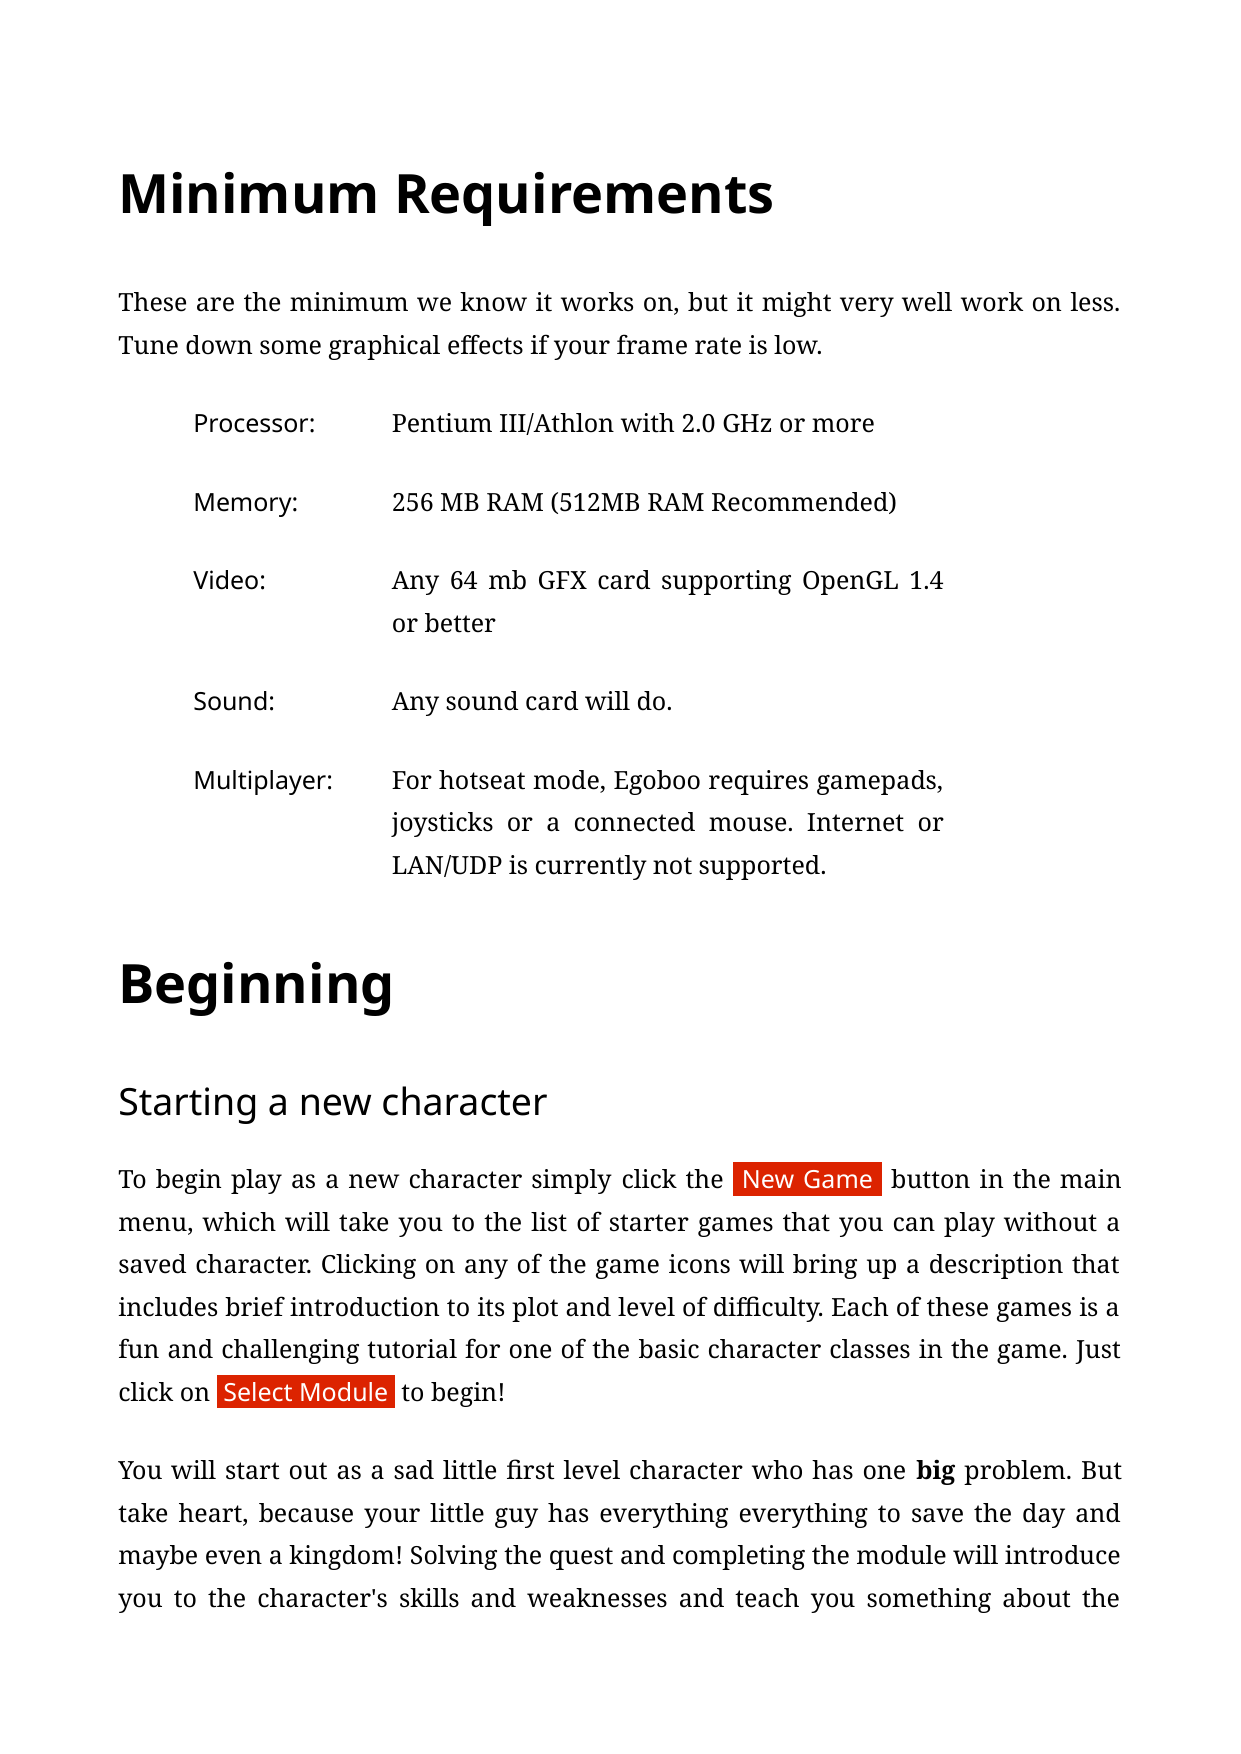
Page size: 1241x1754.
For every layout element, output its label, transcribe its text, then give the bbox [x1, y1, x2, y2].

text To begin play as a new character simply click the New Game button in the main menu, which will take you to the list of starter games that you can play without a saved character. Clicking on any of the game icons will bring up a description that includes brief introduction to its plot and level of difficulty. Each of these games is a fun and challenging tutorial for one of the basic character classes in the game. Just click on Select Module to begin! [118, 1162, 1122, 1408]
subtitle Starting a new character [118, 1075, 1122, 1126]
text Sound: Any sound card will do. [193, 684, 944, 718]
text Video: Any 64 mb GFX card supporting OpenGL 1.4 or better [193, 563, 944, 639]
text These are the minimum we know it works on, but it might very well work on less. Tune down some graphical effects if your frame rate is low. [118, 285, 1122, 361]
text Multiplayer: For hotseat mode, Egoboo requires gamepads, joysticks or a connected mouse. Internet or LAN/UDP is currently not supported. [193, 763, 944, 882]
text You will start out as a sad little first level character who has one big problem. But take heart, because your little guy has everything everything to save the day and maybe even a kingdom! Solving the quest and completing the module will introduce you to the character's skills and weaknesses and teach you something about the [118, 1453, 1122, 1614]
subtitle Beginning [118, 946, 1122, 1019]
subtitle Minimum Requirements [118, 156, 1122, 229]
text Memory: 256 MB RAM (512MB RAM Recommended) [193, 484, 944, 518]
text Processor: Pentium III/Athlon with 2.0 GHz or more [193, 406, 944, 440]
